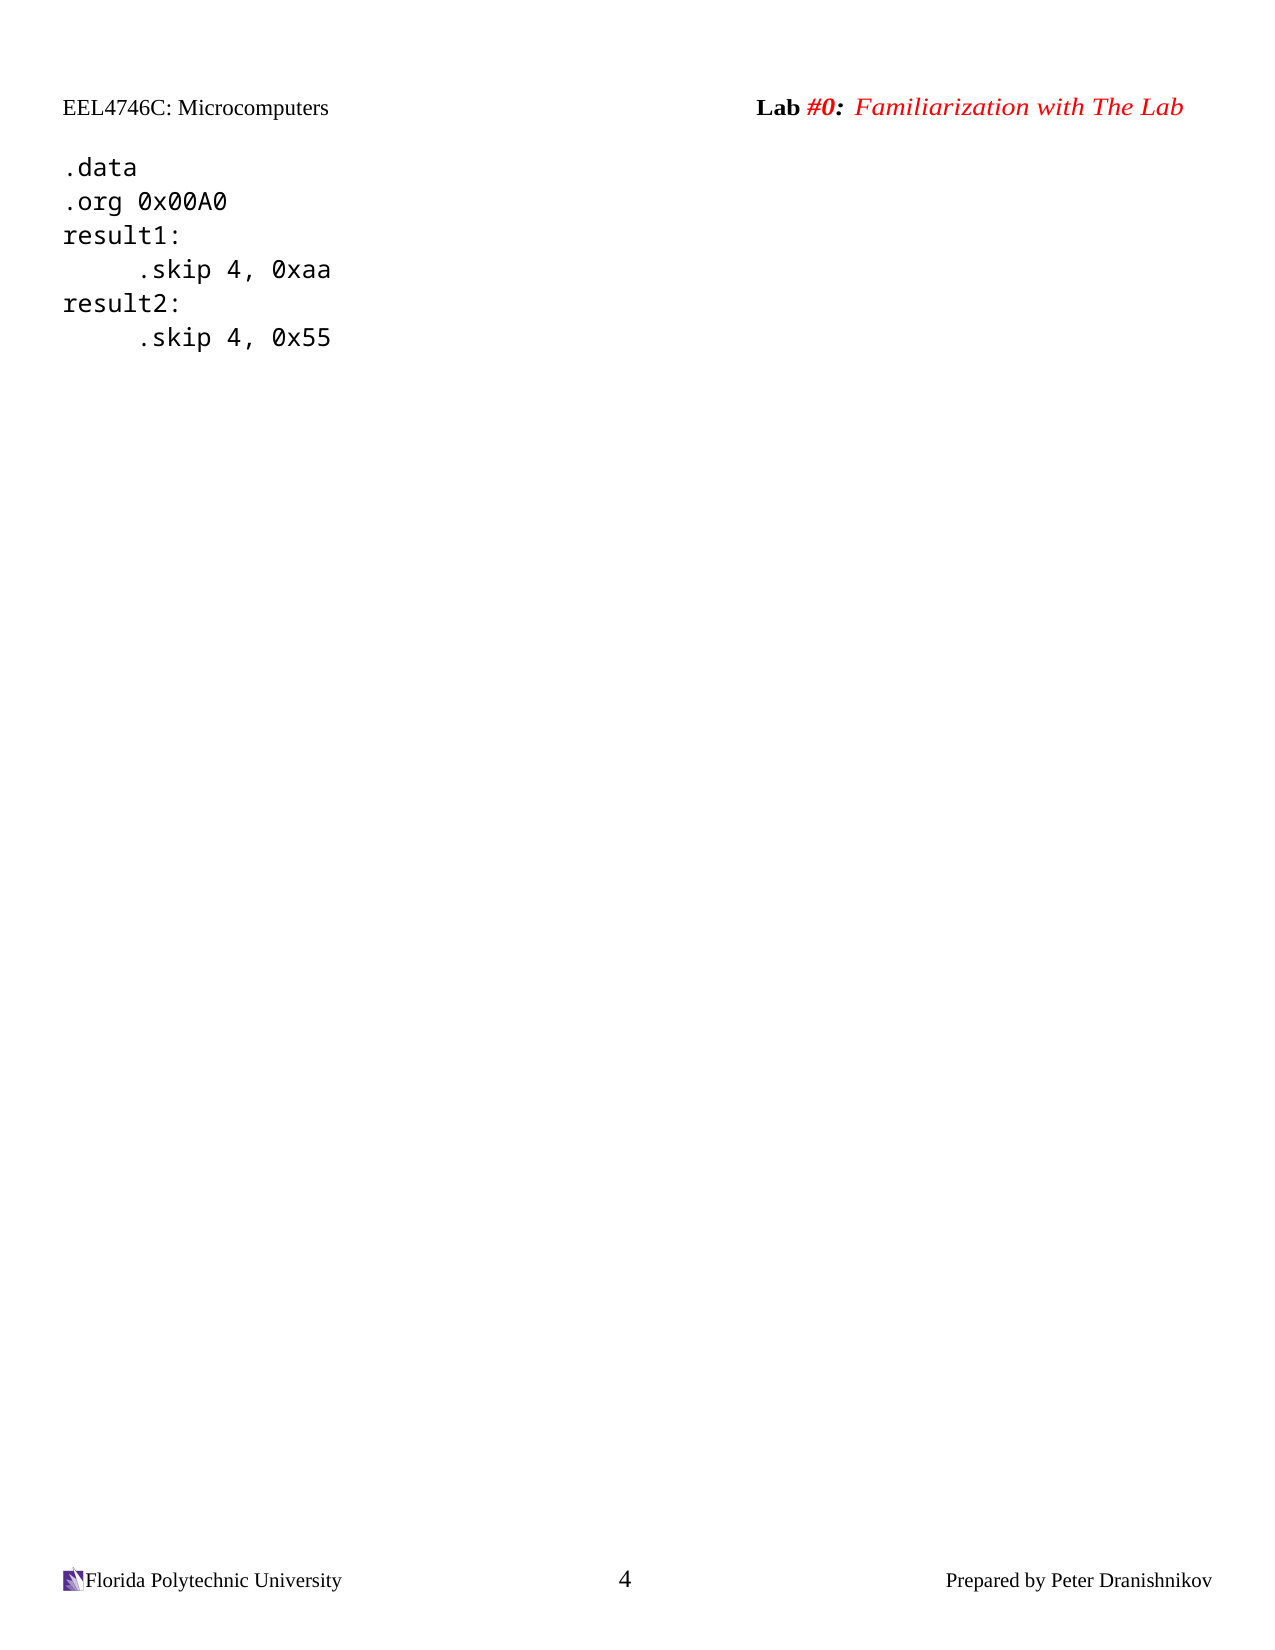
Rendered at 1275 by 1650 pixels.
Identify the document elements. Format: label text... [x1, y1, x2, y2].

text .skip 4, 0xaa [62, 252, 1212, 286]
text .skip 4, 0x55 [62, 320, 1212, 354]
text .data [62, 149, 1212, 184]
text result1: [62, 218, 1212, 252]
picture [62, 1567, 86, 1591]
text result2: [62, 286, 1212, 320]
text .org 0x00A0 [62, 184, 1212, 218]
